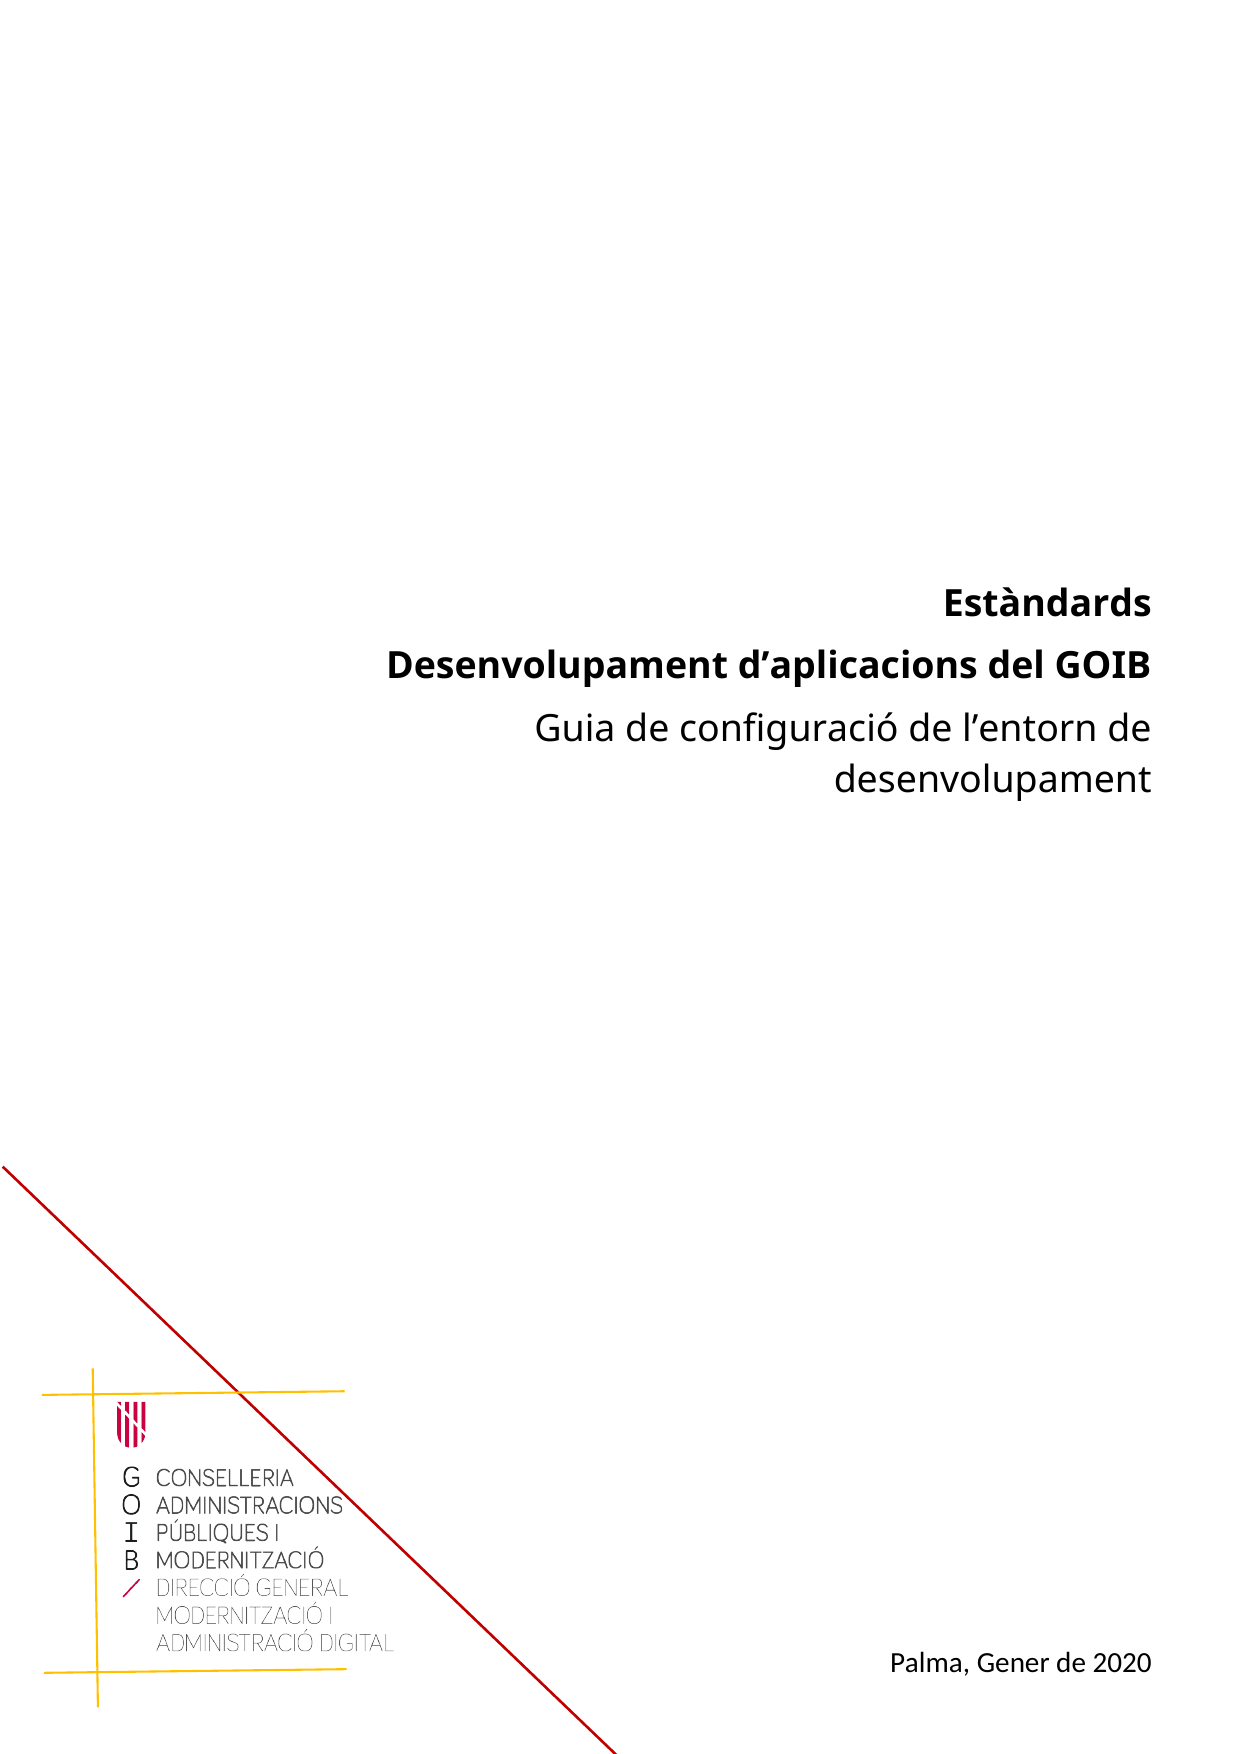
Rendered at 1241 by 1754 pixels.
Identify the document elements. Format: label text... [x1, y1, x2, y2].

text Guia de configuració de l’entorn de desenvolupament [266, 701, 1152, 803]
text Desenvolupament d’aplicacions del GOIB [266, 639, 1152, 690]
text Estàndards [266, 576, 1152, 627]
picture [82, 1364, 422, 1684]
